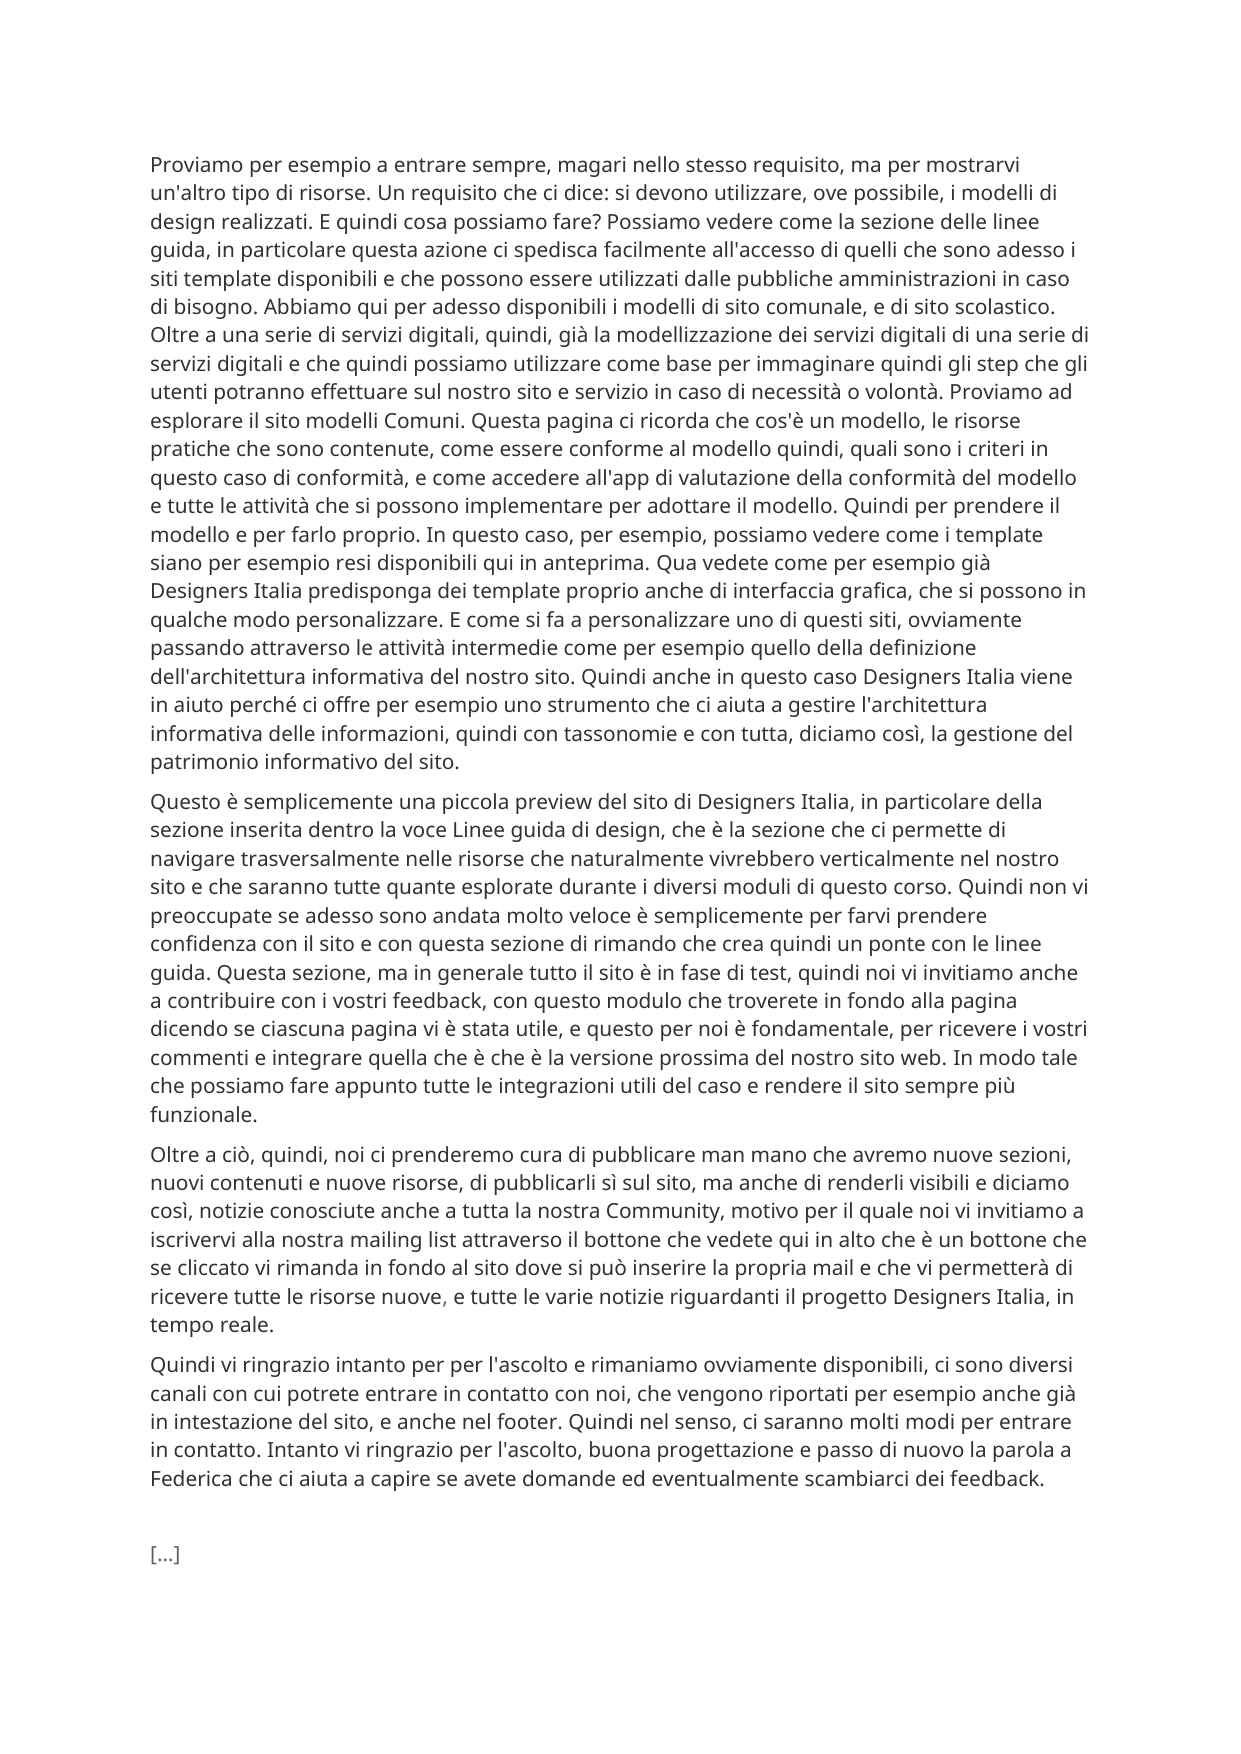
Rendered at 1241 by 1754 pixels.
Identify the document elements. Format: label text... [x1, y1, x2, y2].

text Questo è semplicemente una piccola preview del sito di Designers Italia, in particolare della sezione inserita dentro la voce Linee guida di design, che è la sezione che ci permette di navigare trasversalmente nelle risorse che naturalmente vivrebbero verticalmente nel nostro sito e che saranno tutte quante esplorate durante i diversi moduli di questo corso. Quindi non vi preoccupate se adesso sono andata molto veloce è semplicemente per farvi prendere confidenza con il sito e con questa sezione di rimando che crea quindi un ponte con le linee guida. Questa sezione, ma in generale tutto il sito è in fase di test, quindi noi vi invitiamo anche a contribuire con i vostri feedback, con questo modulo che troverete in fondo alla pagina dicendo se ciascuna pagina vi è stata utile, e questo per noi è fondamentale, per ricevere i vostri commenti e integrare quella che è che è la versione prossima del nostro sito web. In modo tale che possiamo fare appunto tutte le integrazioni utili del caso e rendere il sito sempre più funzionale. [150, 787, 1090, 1128]
text Quindi vi ringrazio intanto per per l'ascolto e rimaniamo ovviamente disponibili, ci sono diversi canali con cui potrete entrare in contatto con noi, che vengono riportati per esempio anche già in intestazione del sito, e anche nel footer. Quindi nel senso, ci saranno molti modi per entrare in contatto. Intanto vi ringrazio per l'ascolto, buona progettazione e passo di nuovo la parola a Federica che ci aiuta a capire se avete domande ed eventualmente scambiarci dei feedback. [150, 1350, 1090, 1492]
text Oltre a ciò, quindi, noi ci prenderemo cura di pubblicare man mano che avremo nuove sezioni, nuovi contenuti e nuove risorse, di pubblicarli sì sul sito, ma anche di renderli visibili e diciamo così, notizie conosciute anche a tutta la nostra Community, motivo per il quale noi vi invitiamo a iscrivervi alla nostra mailing list attraverso il bottone che vedete qui in alto che è un bottone che se cliccato vi rimanda in fondo al sito dove si può inserire la propria mail e che vi permetterà di ricevere tutte le risorse nuove, e tutte le varie notizie riguardanti il progetto Designers Italia, in tempo reale. [150, 1140, 1090, 1339]
text […] [150, 1539, 1090, 1568]
text Proviamo per esempio a entrare sempre, magari nello stesso requisito, ma per mostrarvi un'altro tipo di risorse. Un requisito che ci dice: si devono utilizzare, ove possibile, i modelli di design realizzati. E quindi cosa possiamo fare? Possiamo vedere come la sezione delle linee guida, in particolare questa azione ci spedisca facilmente all'accesso di quelli che sono adesso i siti template disponibili e che possono essere utilizzati dalle pubbliche amministrazioni in caso di bisogno. Abbiamo qui per adesso disponibili i modelli di sito comunale, e di sito scolastico. Oltre a una serie di servizi digitali, quindi, già la modellizzazione dei servizi digitali di una serie di servizi digitali e che quindi possiamo utilizzare come base per immaginare quindi gli step che gli utenti potranno effettuare sul nostro sito e servizio in caso di necessità o volontà. Proviamo ad esplorare il sito modelli Comuni. Questa pagina ci ricorda che cos'è un modello, le risorse pratiche che sono contenute, come essere conforme al modello quindi, quali sono i criteri in questo caso di conformità, e come accedere all'app di valutazione della conformità del modello e tutte le attività che si possono implementare per adottare il modello. Quindi per prendere il modello e per farlo proprio. In questo caso, per esempio, possiamo vedere come i template siano per esempio resi disponibili qui in anteprima. Qua vedete come per esempio già Designers Italia predisponga dei template proprio anche di interfaccia grafica, che si possono in qualche modo personalizzare. E come si fa a personalizzare uno di questi siti, ovviamente passando attraverso le attività intermedie come per esempio quello della definizione dell'architettura informativa del nostro sito. Quindi anche in questo caso Designers Italia viene in aiuto perché ci offre per esempio uno strumento che ci aiuta a gestire l'architettura informativa delle informazioni, quindi con tassonomie e con tutta, diciamo così, la gestione del patrimonio informativo del sito. [150, 150, 1090, 776]
